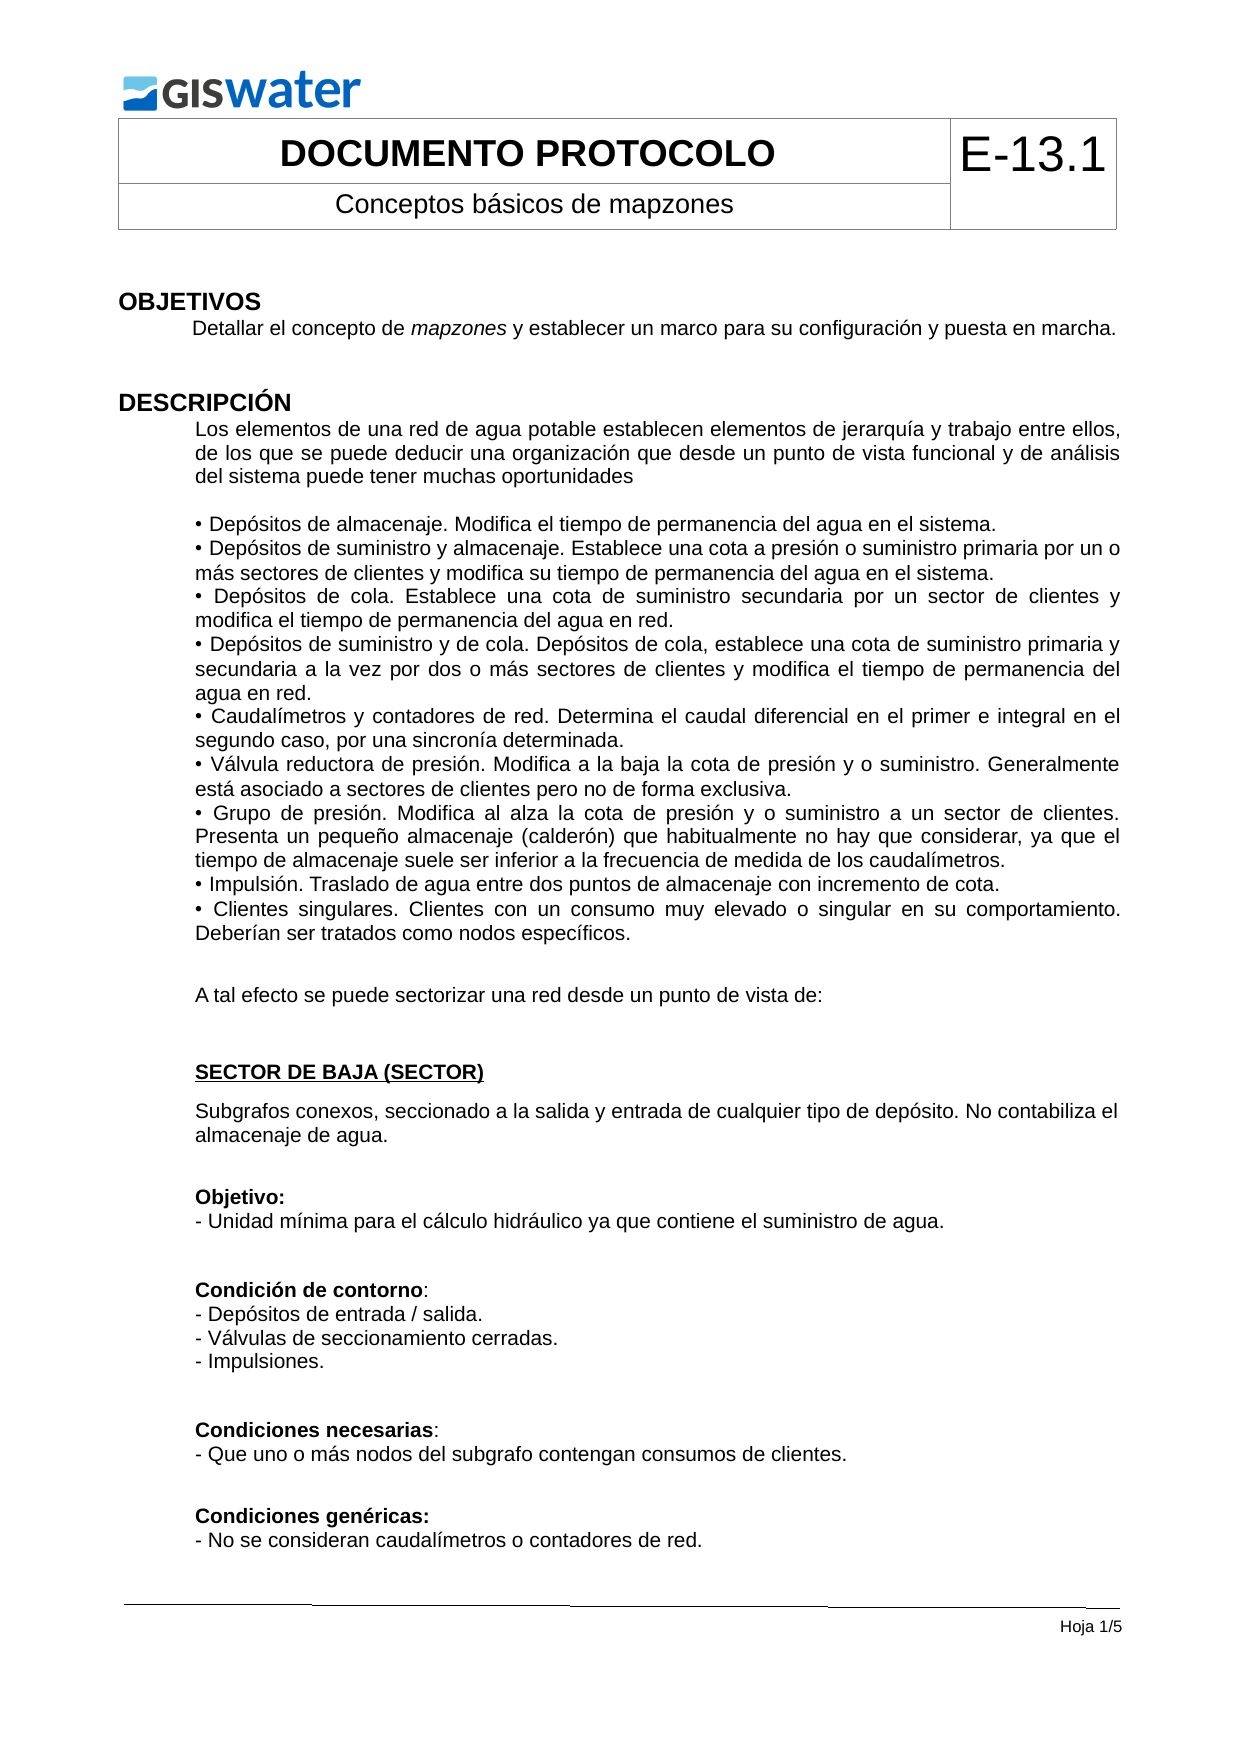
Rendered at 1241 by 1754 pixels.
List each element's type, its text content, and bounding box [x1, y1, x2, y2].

list Impulsión. Traslado de agua entre dos puntos de almacenaje con incremento de cota. [195, 872, 1122, 896]
list Caudalímetros y contadores de red. Determina el caudal diferencial en el primer e integral en el segundo caso, por una sincronía determinada. [195, 704, 1122, 752]
list Grupo de presión. Modifica al alza la cota de presión y o suministro a un sector de clientes. Presenta un pequeño almacenaje (calderón) que habitualmente no hay que considerar, ya que el tiempo de almacenaje suele ser inferior a la frecuencia de medida de los caudalímetros. [195, 800, 1122, 872]
list Depósitos de cola. Establece una cota de suministro secundaria por un sector de clientes y modifica el tiempo de permanencia del agua en red. [195, 584, 1122, 632]
list Depósitos de almacenaje. Modifica el tiempo de permanencia del agua en el sistema. [195, 512, 1122, 536]
text Los elementos de una red de agua potable establecen elementos de jerarquía y trabajo entre ellos, de los que se puede deducir una organización que desde un punto de vista funcional y de análisis del sistema puede tener muchas oportunidades [195, 416, 1122, 488]
text A tal efecto se puede sectorizar una red desde un punto de vista de: [195, 983, 1122, 1007]
list Válvula reductora de presión. Modifica a la baja la cota de presión y o suministro. Generalmente está asociado a sectores de clientes pero no de forma exclusiva. [195, 752, 1122, 800]
text Condiciones genéricas: - No se consideran caudalímetros o contadores de red. [195, 1504, 1122, 1552]
text Condición de contorno: - Depósitos de entrada / salida. - Válvulas de seccionamiento cerradas. - Impulsiones. [195, 1277, 1122, 1397]
list OBJETIVOS [118, 287, 1122, 316]
list Depósitos de suministro y almacenaje. Establece una cota a presión o suministro primaria por un o más sectores de clientes y modifica su tiempo de permanencia del agua en el sistema. [195, 536, 1122, 584]
list Depósitos de suministro y de cola. Depósitos de cola, establece una cota de suministro primaria y secundaria a la vez por dos o más sectores de clientes y modifica el tiempo de permanencia del agua en red. [195, 632, 1122, 704]
picture [119, 66, 365, 115]
text SECTOR DE BAJA (SECTOR) [195, 1060, 1122, 1084]
list DESCRIPCIÓN [118, 388, 1122, 416]
text Subgrafos conexos, seccionado a la salida y entrada de cualquier tipo de depósito. No contabiliza el almacenaje de agua. [195, 1098, 1122, 1170]
list Clientes singulares. Clientes con un consumo muy elevado o singular en su comportamiento. Deberían ser tratados como nodos específicos. [195, 896, 1122, 944]
text Detallar el concepto de mapzones y establecer un marco para su configuración y puesta en marcha. [192, 316, 1122, 340]
text Objetivo: - Unidad mínima para el cálculo hidráulico ya que contiene el suministro de agua. [195, 1185, 1122, 1257]
text Condiciones necesarias: - Que uno o más nodos del subgrafo contengan consumos de clientes. [195, 1418, 1122, 1489]
